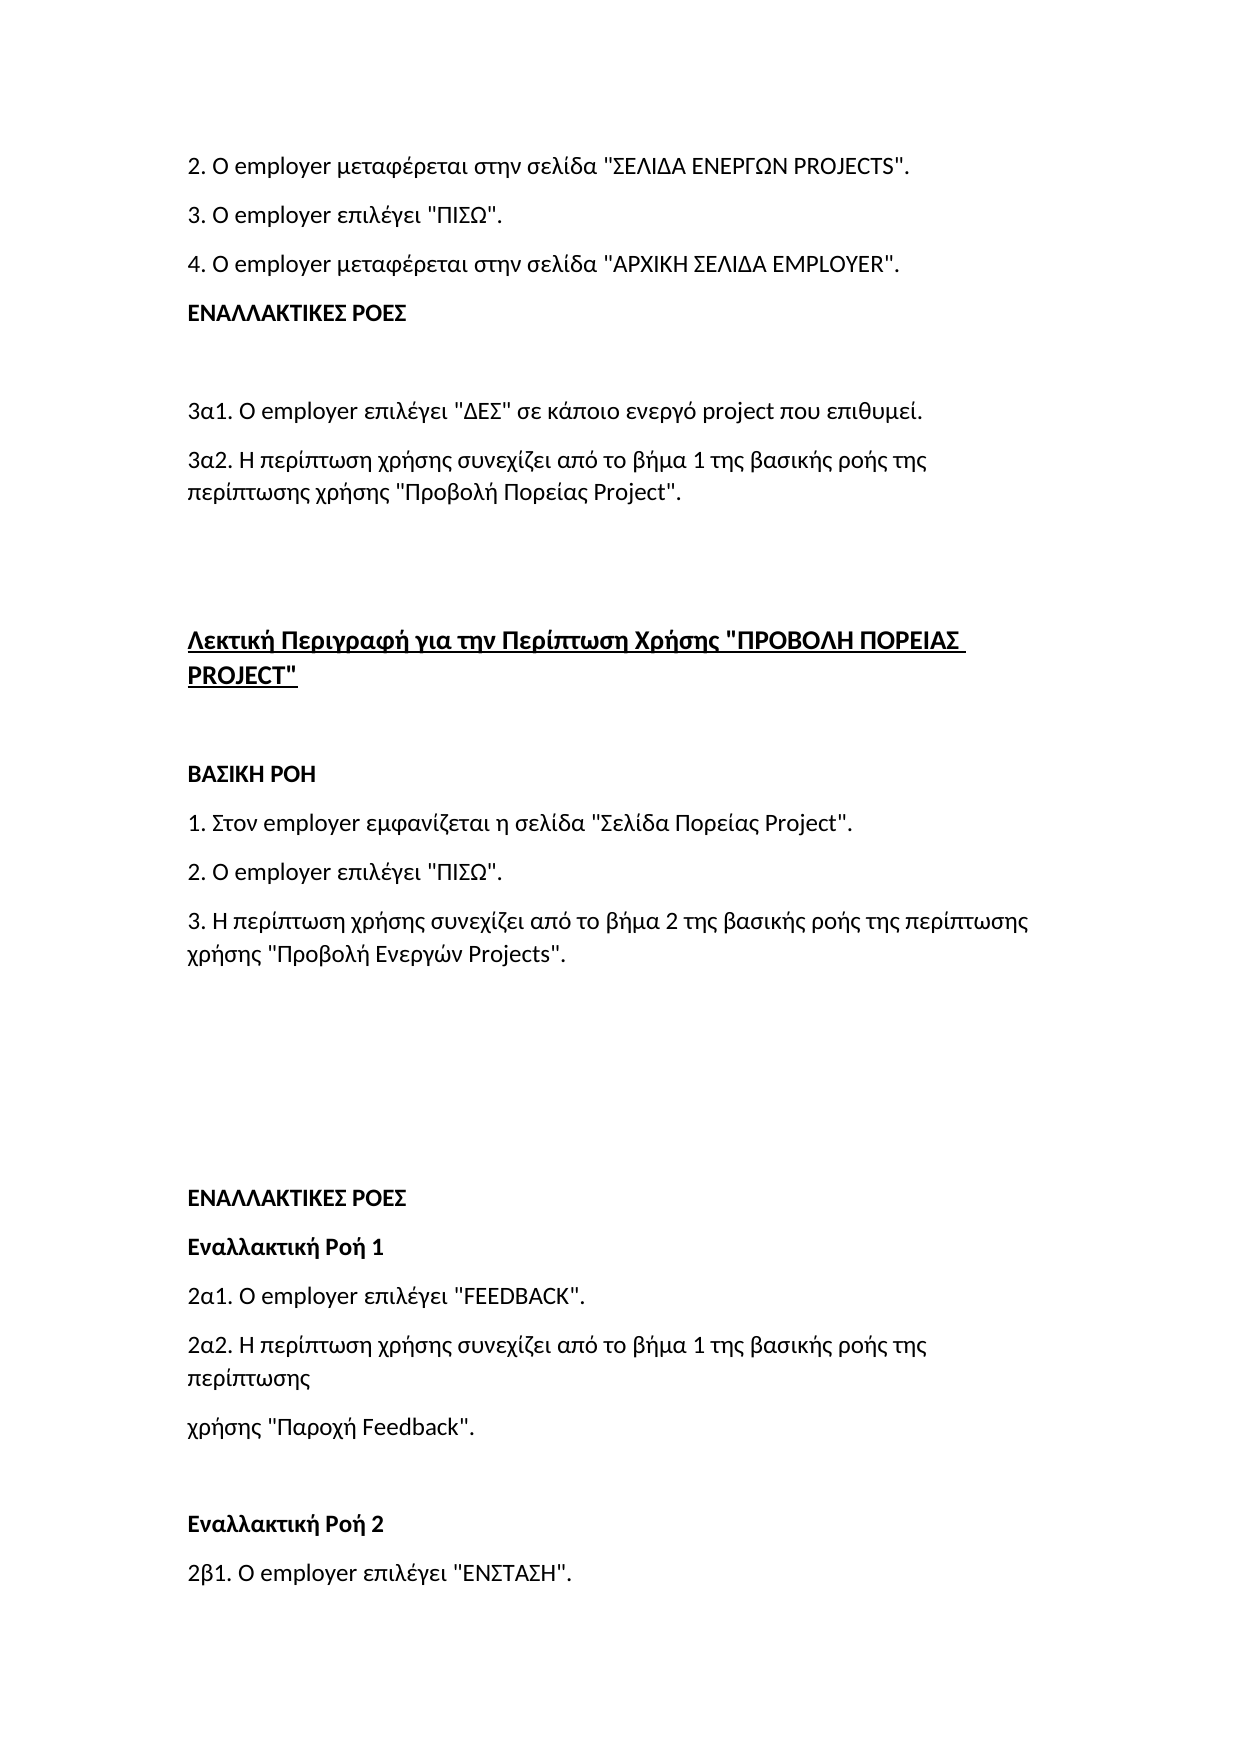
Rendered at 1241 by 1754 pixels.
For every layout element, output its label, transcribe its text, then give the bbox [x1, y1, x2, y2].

text 2α2. Η περίπτωση χρήσης συνεχίζει από το βήμα 1 της βασικής ροής της περίπτωσης [187, 1329, 1053, 1392]
text 3α1. Ο employer επιλέγει "ΔΕΣ" σε κάποιο ενεργό project που επιθυμεί. [187, 395, 1053, 425]
text 3. H περίπτωση χρήσης συνεχίζει από το βήμα 2 της βασικής ροής της περίπτωσης χρήσης "Προβολή Ενεργών Projects". [187, 905, 1053, 968]
text 2β1. Ο employer επιλέγει "ΕΝΣΤΑΣΗ". [187, 1557, 1053, 1588]
text 2. Ο employer μεταφέρεται στην σελίδα "ΣΕΛΙΔΑ ΕΝΕΡΓΩΝ PROJECTS". [187, 150, 1053, 181]
text 2. Ο employer επιλέγει "ΠΙΣΩ". [187, 856, 1053, 887]
text Λεκτική Περιγραφή για την Περίπτωση Χρήσης "ΠΡΟΒΟΛΗ ΠΟΡΕΙΑΣ PROJECT" [187, 623, 1053, 691]
text 3α2. Η περίπτωση χρήσης συνεχίζει από το βήμα 1 της βασικής ροής της περίπτωσης χρήσης "Προβολή Πορείας Project". [187, 444, 1053, 507]
text 4. O employer μεταφέρεται στην σελίδα "ΑΡΧΙΚΗ ΣΕΛΙΔΑ EMPLOYER". [187, 248, 1053, 278]
text Εναλλακτική Ροή 2 [187, 1508, 1053, 1539]
text ΕΝΑΛΛΑΚΤΙΚΕΣ ΡΟΕΣ [187, 1182, 1053, 1213]
text ΕΝΑΛΛΑΚΤΙΚΕΣ ΡΟΕΣ [187, 297, 1053, 327]
text 1. Στον employer εμφανίζεται η σελίδα "Σελίδα Πορείας Project". [187, 807, 1053, 838]
text χρήσης "Παροχή Feedback". [187, 1411, 1053, 1441]
text Εναλλακτική Ροή 1 [187, 1231, 1053, 1262]
text 2α1. Ο employer επιλέγει "FEEDBACK". [187, 1280, 1053, 1311]
text ΒΑΣΙΚΗ ΡΟΗ [187, 758, 1053, 789]
text 3. Ο employer επιλέγει "ΠΙΣΩ". [187, 199, 1053, 229]
